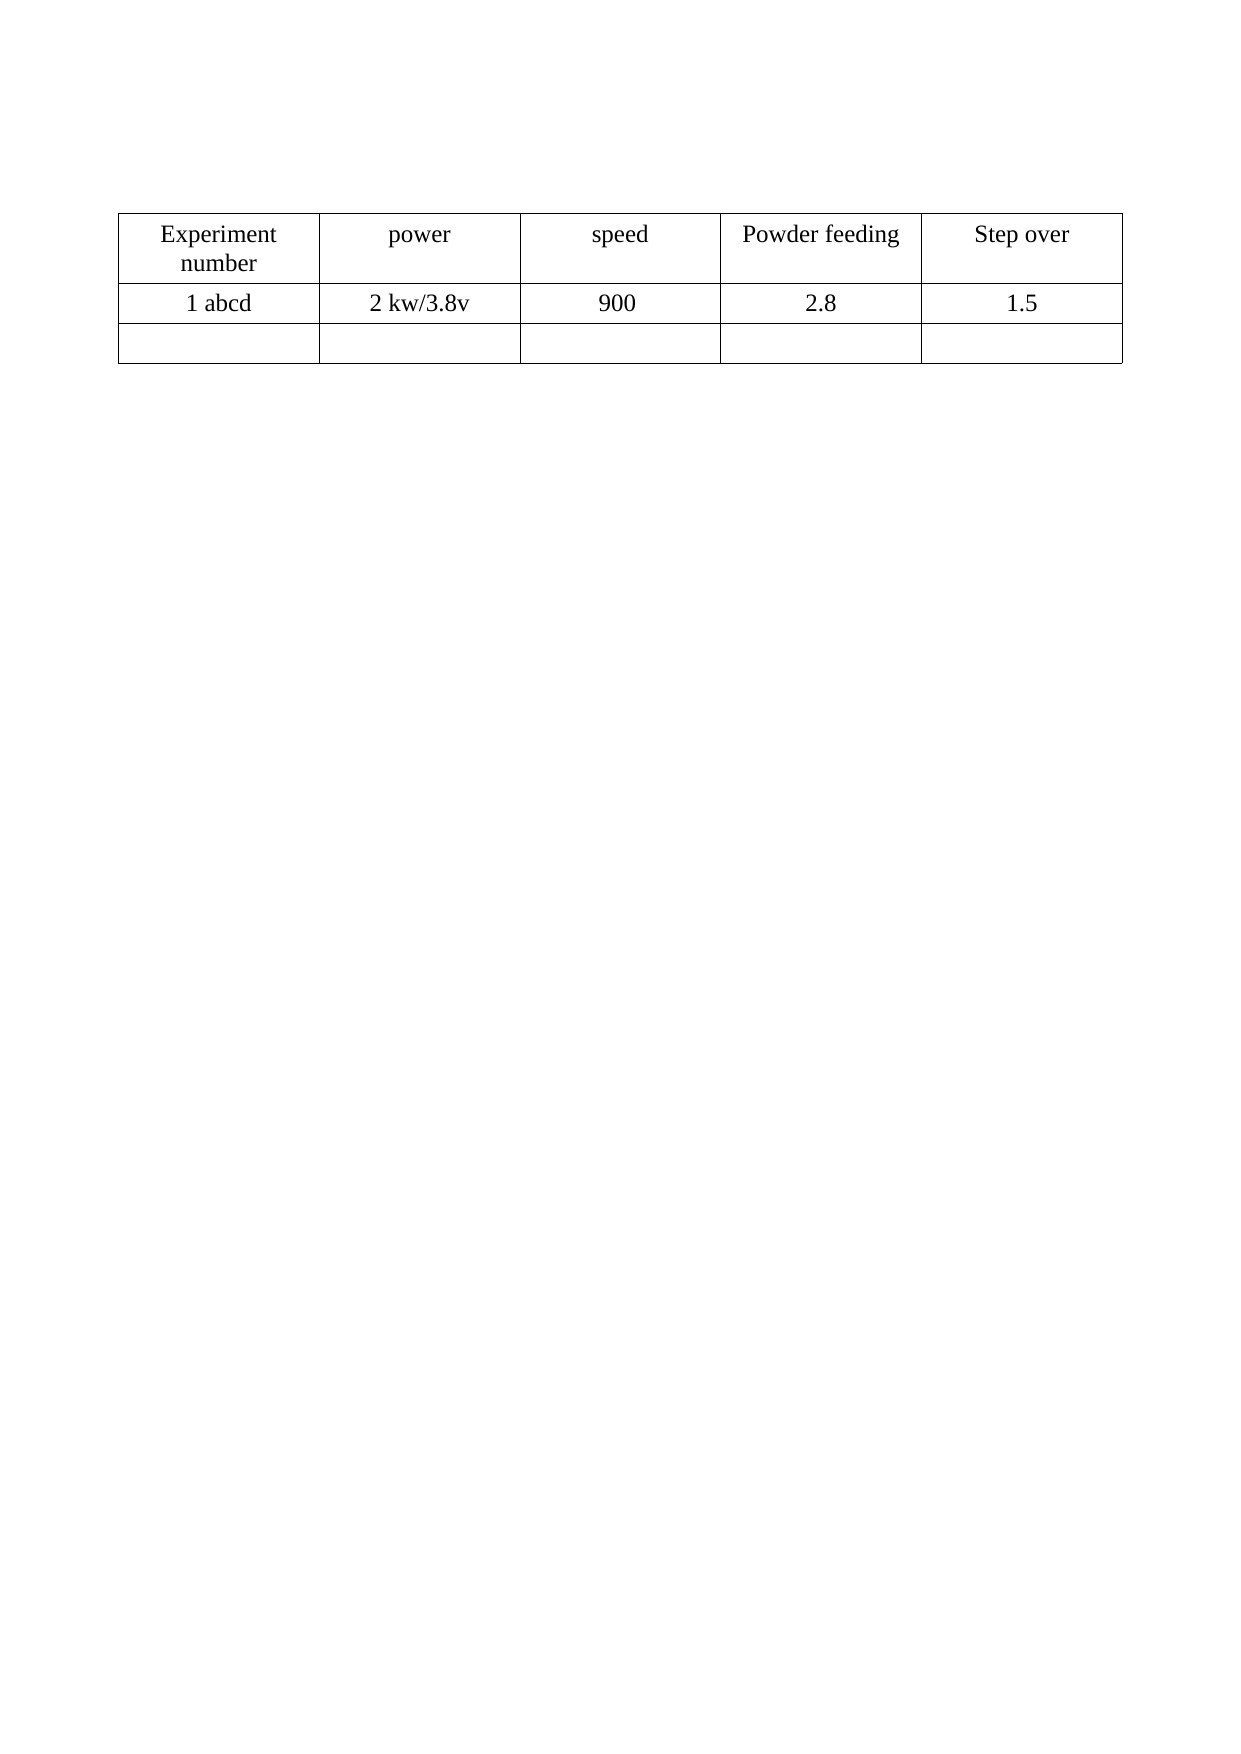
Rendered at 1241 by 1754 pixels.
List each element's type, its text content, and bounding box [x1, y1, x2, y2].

table_cell [521, 324, 720, 363]
table_cell [922, 324, 1122, 363]
table_cell [721, 324, 921, 363]
table_cell 1 abcd [119, 284, 319, 323]
table_cell 900 [521, 284, 720, 323]
table_header power [320, 214, 520, 282]
table_header Experiment number [119, 214, 319, 282]
table_cell 2.8 [721, 284, 921, 323]
table_cell [320, 324, 520, 363]
table_cell 1.5 [922, 284, 1122, 323]
table_header speed [521, 214, 720, 282]
table_header Step over [922, 214, 1122, 282]
table_cell [119, 324, 319, 363]
table_header Powder feeding [721, 214, 921, 282]
table_cell 2 kw/3.8v [320, 284, 520, 323]
